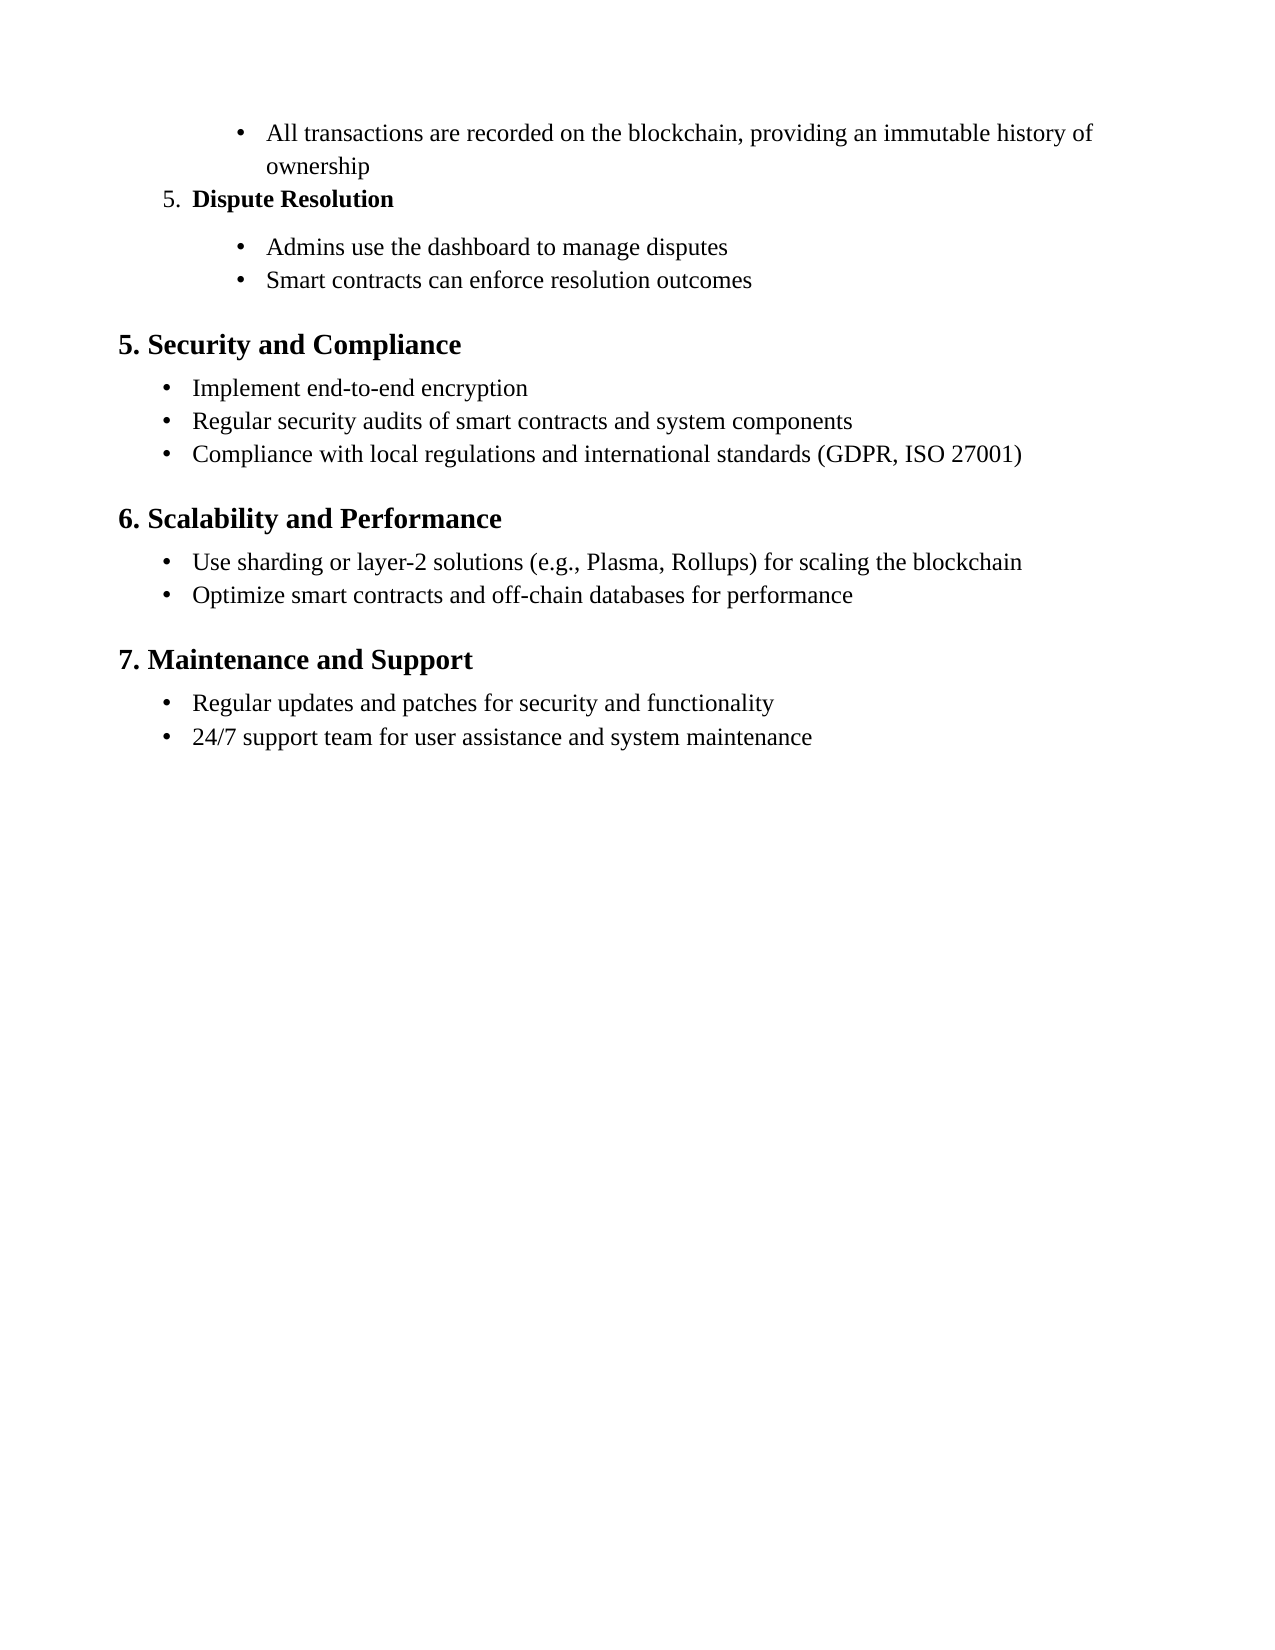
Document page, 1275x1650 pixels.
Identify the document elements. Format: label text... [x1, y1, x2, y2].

list Regular updates and patches for security and functionality [162, 688, 1157, 717]
list All transactions are recorded on the blockchain, providing an immutable history of ownership [236, 118, 1157, 180]
list 24/7 support team for user assistance and system maintenance [162, 722, 1157, 750]
list Implement end-to-end encryption [162, 373, 1157, 402]
list Smart contracts can enforce resolution outcomes [236, 265, 1157, 293]
list Optimize smart contracts and off-chain databases for performance [162, 580, 1157, 609]
subtitle 6. Scalability and Performance [118, 501, 1157, 535]
subtitle 7. Maintenance and Support [118, 642, 1157, 676]
list Dispute Resolution [162, 184, 1157, 213]
list Use sharding or layer-2 solutions (e.g., Plasma, Rollups) for scaling the blockchain [162, 547, 1157, 576]
list Regular security audits of smart contracts and system components [162, 406, 1157, 435]
list Admins use the dashboard to manage disputes [236, 232, 1157, 261]
subtitle 5. Security and Compliance [118, 327, 1157, 361]
list Compliance with local regulations and international standards (GDPR, ISO 27001) [162, 439, 1157, 468]
